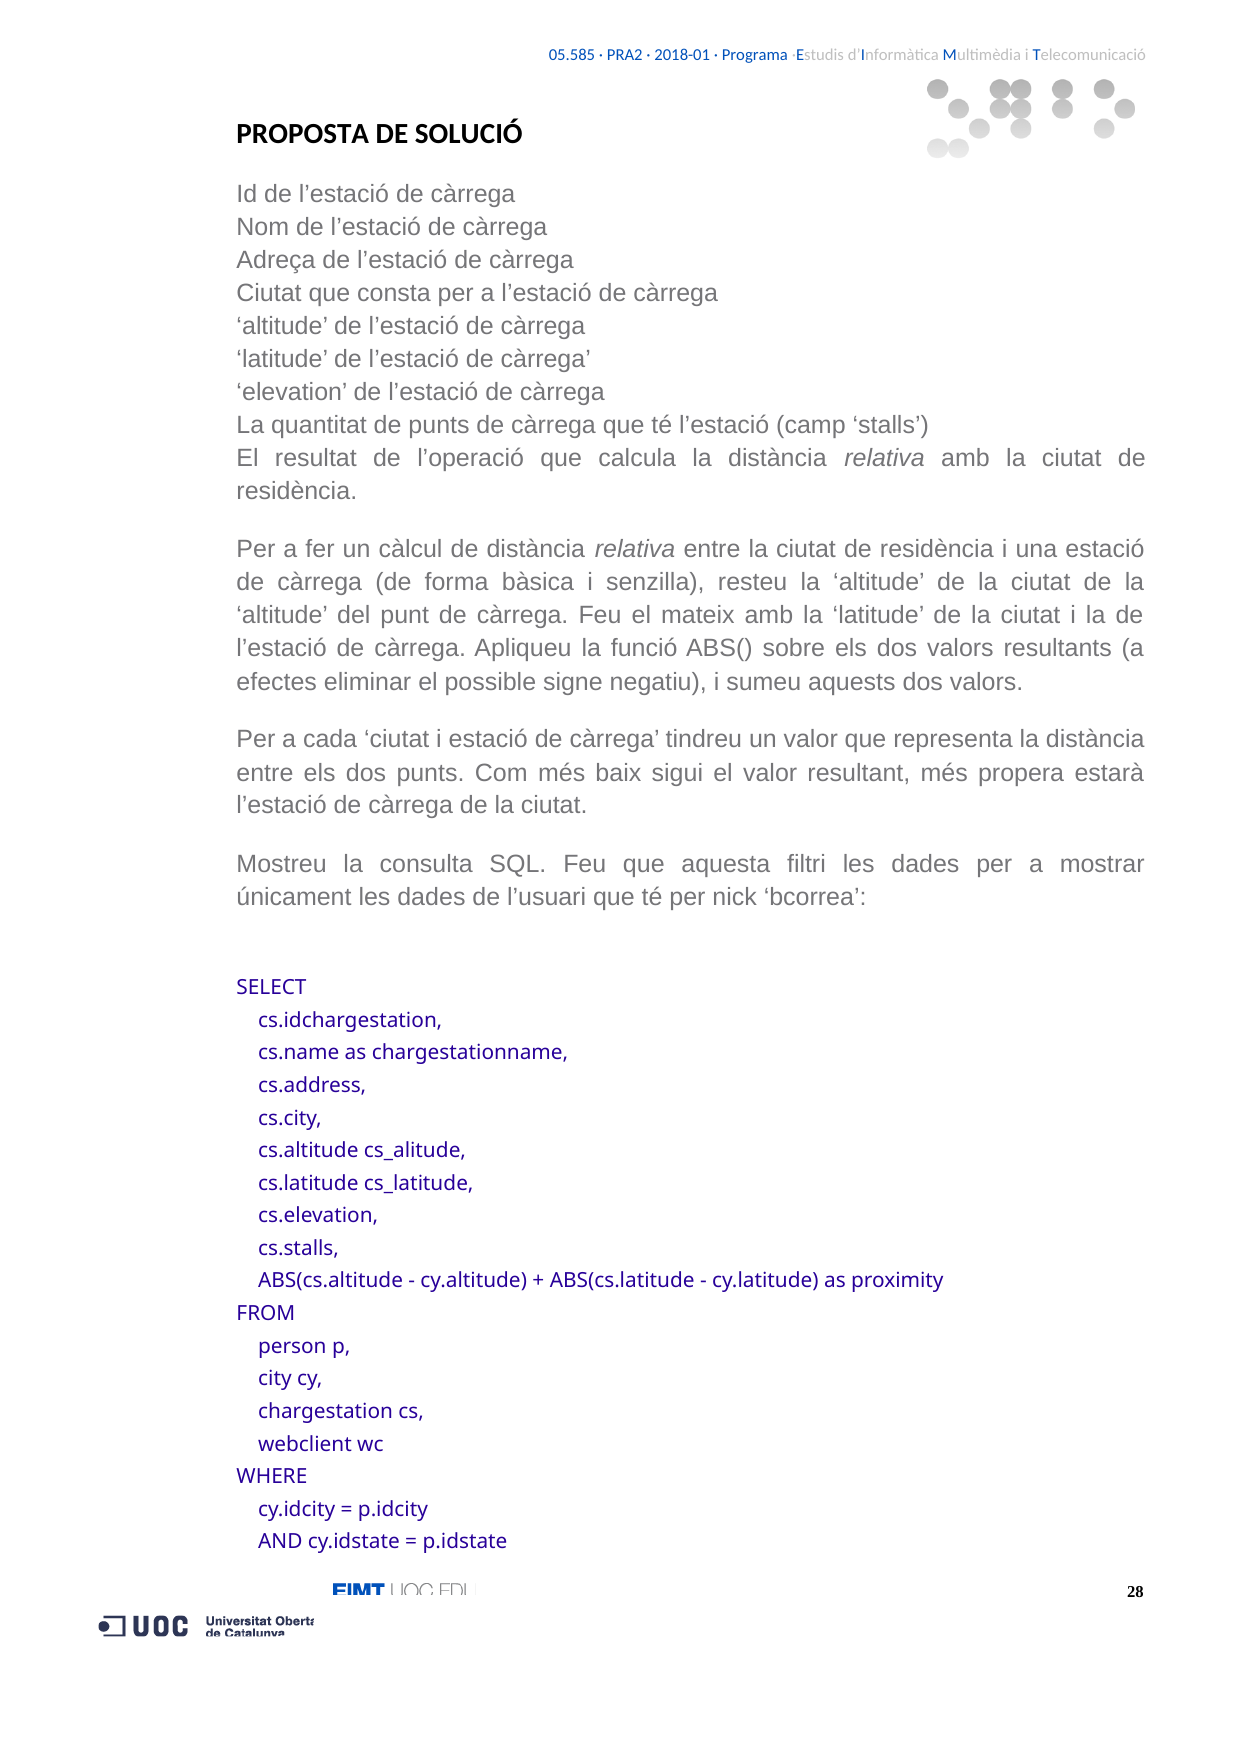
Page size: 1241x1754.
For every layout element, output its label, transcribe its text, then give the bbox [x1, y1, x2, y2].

text city cy, [236, 1363, 1146, 1392]
text AND cy.idstate = p.idstate [236, 1526, 1146, 1555]
text webclient wc [236, 1429, 1146, 1457]
text Nom de l’estació de càrrega [236, 212, 1146, 241]
text FROM [236, 1298, 1146, 1327]
text WHERE [236, 1461, 1146, 1490]
text cs.idchargestation, [236, 1005, 1146, 1033]
text La quantitat de punts de càrrega que té l’estació (camp ‘stalls’) [236, 410, 1146, 439]
text Adreça de l’estació de càrrega [236, 245, 1146, 274]
text El resultat de l’operació que calcula la distància relativa amb la ciutat de residència. [236, 443, 1146, 505]
text SELECT [236, 972, 1146, 1001]
text cs.city, [236, 1103, 1146, 1131]
text cs.altitude cs_alitude, [236, 1135, 1146, 1164]
picture [116, 1615, 316, 1639]
text cs.stalls, [236, 1233, 1146, 1261]
text cy.idcity = p.idcity [236, 1494, 1146, 1522]
text Ciutat que consta per a l’estació de càrrega [236, 278, 1146, 307]
text cs.address, [236, 1070, 1146, 1098]
text ABS(cs.altitude - cy.altitude) + ABS(cs.latitude - cy.latitude) as proximity [236, 1266, 1146, 1294]
text ‘latitude’ de l’estació de càrrega’ [236, 344, 1146, 373]
text cs.name as chargestationname, [236, 1037, 1146, 1066]
text Per a cada ‘ciutat i estació de càrrega’ tindreu un valor que representa la distància entre els dos punts. Com més baix sigui el valor resultant, més propera estarà l’estació de càrrega de la ciutat. [236, 724, 1146, 819]
text Per a fer un càlcul de distància relativa entre la ciutat de residència i una estació de càrrega (de forma bàsica i senzilla), resteu la ‘altitude’ de la ciutat de la ‘altitude’ del punt de càrrega. Feu el mateix amb la ‘latitude’ de la ciutat i la de l’estació de càrrega. Apliqueu la funció ABS() sobre els dos valors resultants (a efectes eliminar el possible signe negatiu), i sumeu aquests dos valors. [236, 534, 1146, 695]
text Id de l’estació de càrrega [236, 179, 1146, 208]
text Mostreu la consulta SQL. Feu que aquesta filtri les dades per a mostrar únicament les dades de l’usuari que té per nick ‘bcorrea’: [236, 848, 1146, 910]
picture [927, 70, 1135, 168]
text ‘elevation’ de l’estació de càrrega [236, 377, 1146, 406]
text person p, [236, 1331, 1146, 1359]
text ‘altitude’ de l’estació de càrrega [236, 311, 1146, 340]
text chargestation cs, [236, 1396, 1146, 1424]
picture [333, 1583, 476, 1598]
text cs.elevation, [236, 1200, 1146, 1229]
text cs.latitude cs_latitude, [236, 1168, 1146, 1196]
